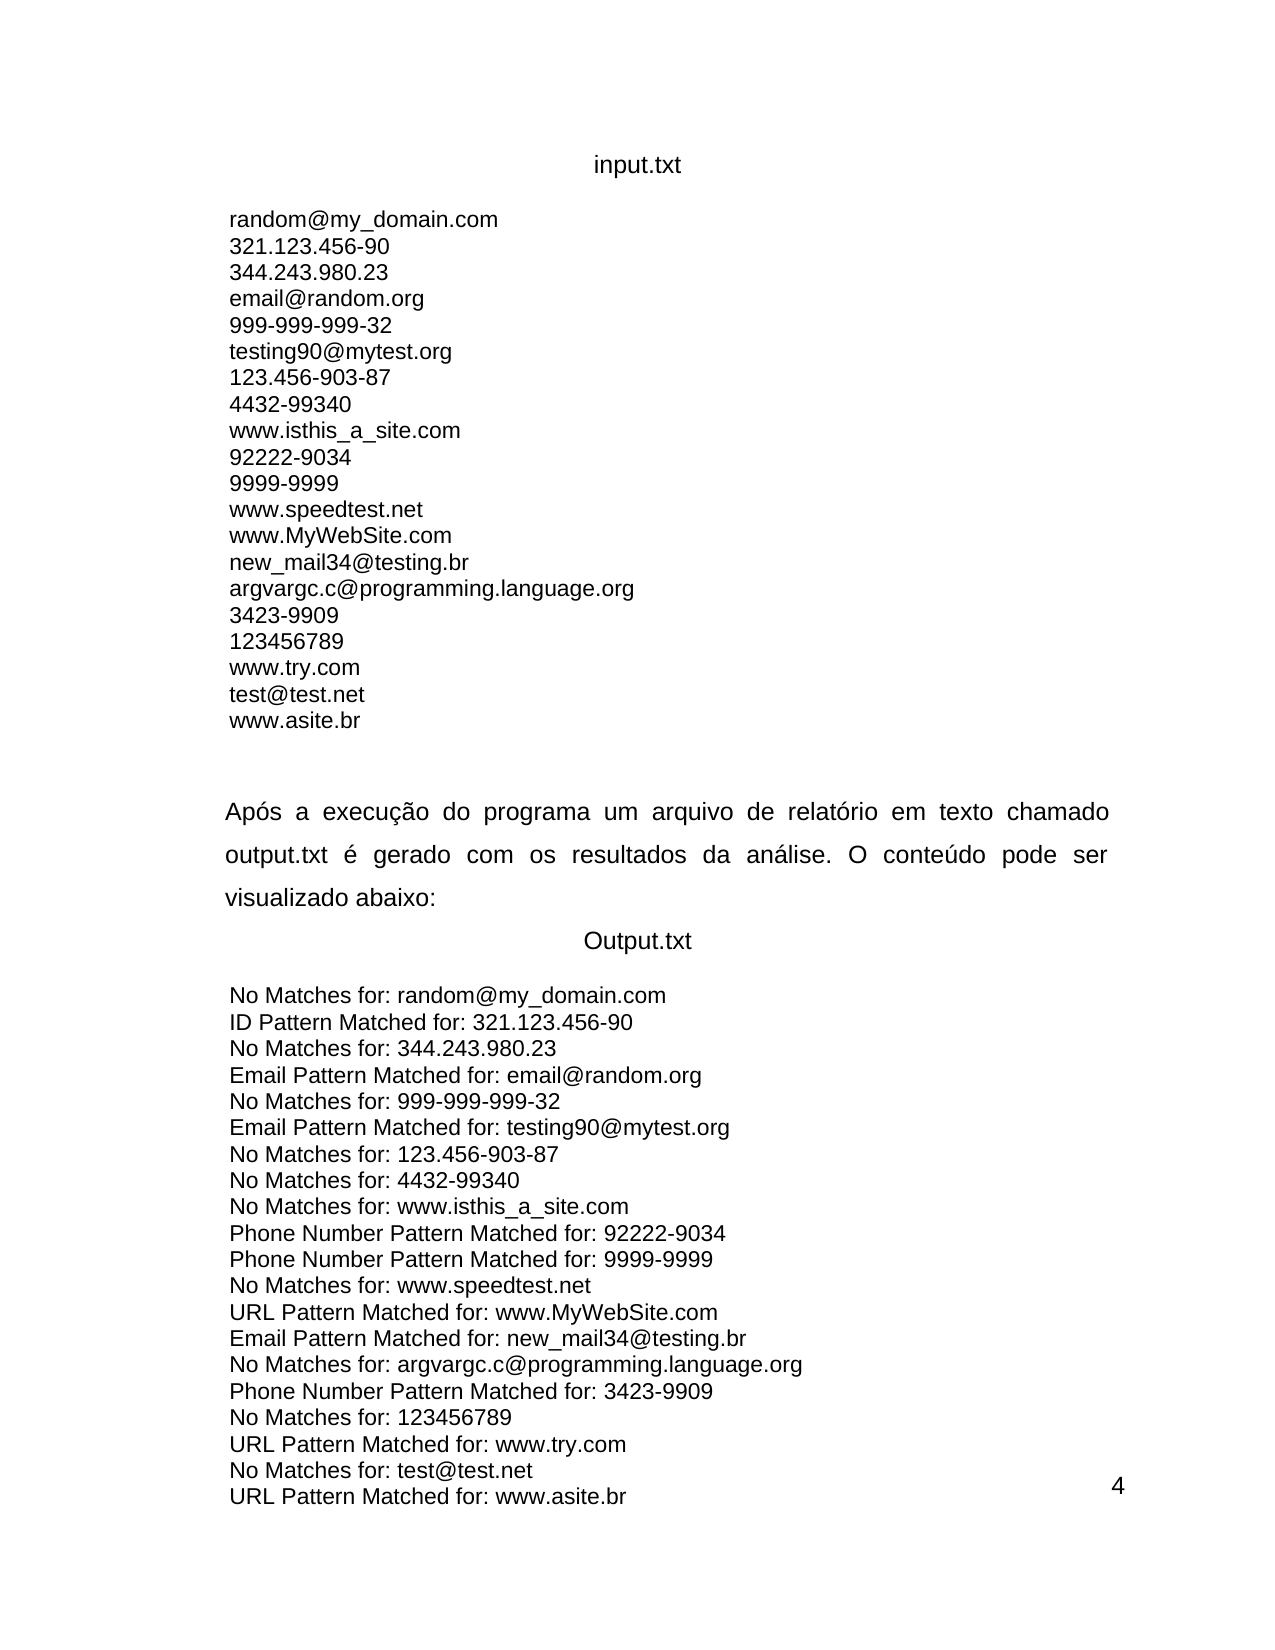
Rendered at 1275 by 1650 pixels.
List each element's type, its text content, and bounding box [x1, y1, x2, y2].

text input.txt [150, 150, 1125, 179]
text Após a execução do programa um arquivo de relatório em texto chamado output.txt é gerado com os resultados da análise. O conteúdo pode ser visualizado abaixo: [150, 797, 1125, 912]
text Output.txt [150, 926, 1125, 955]
